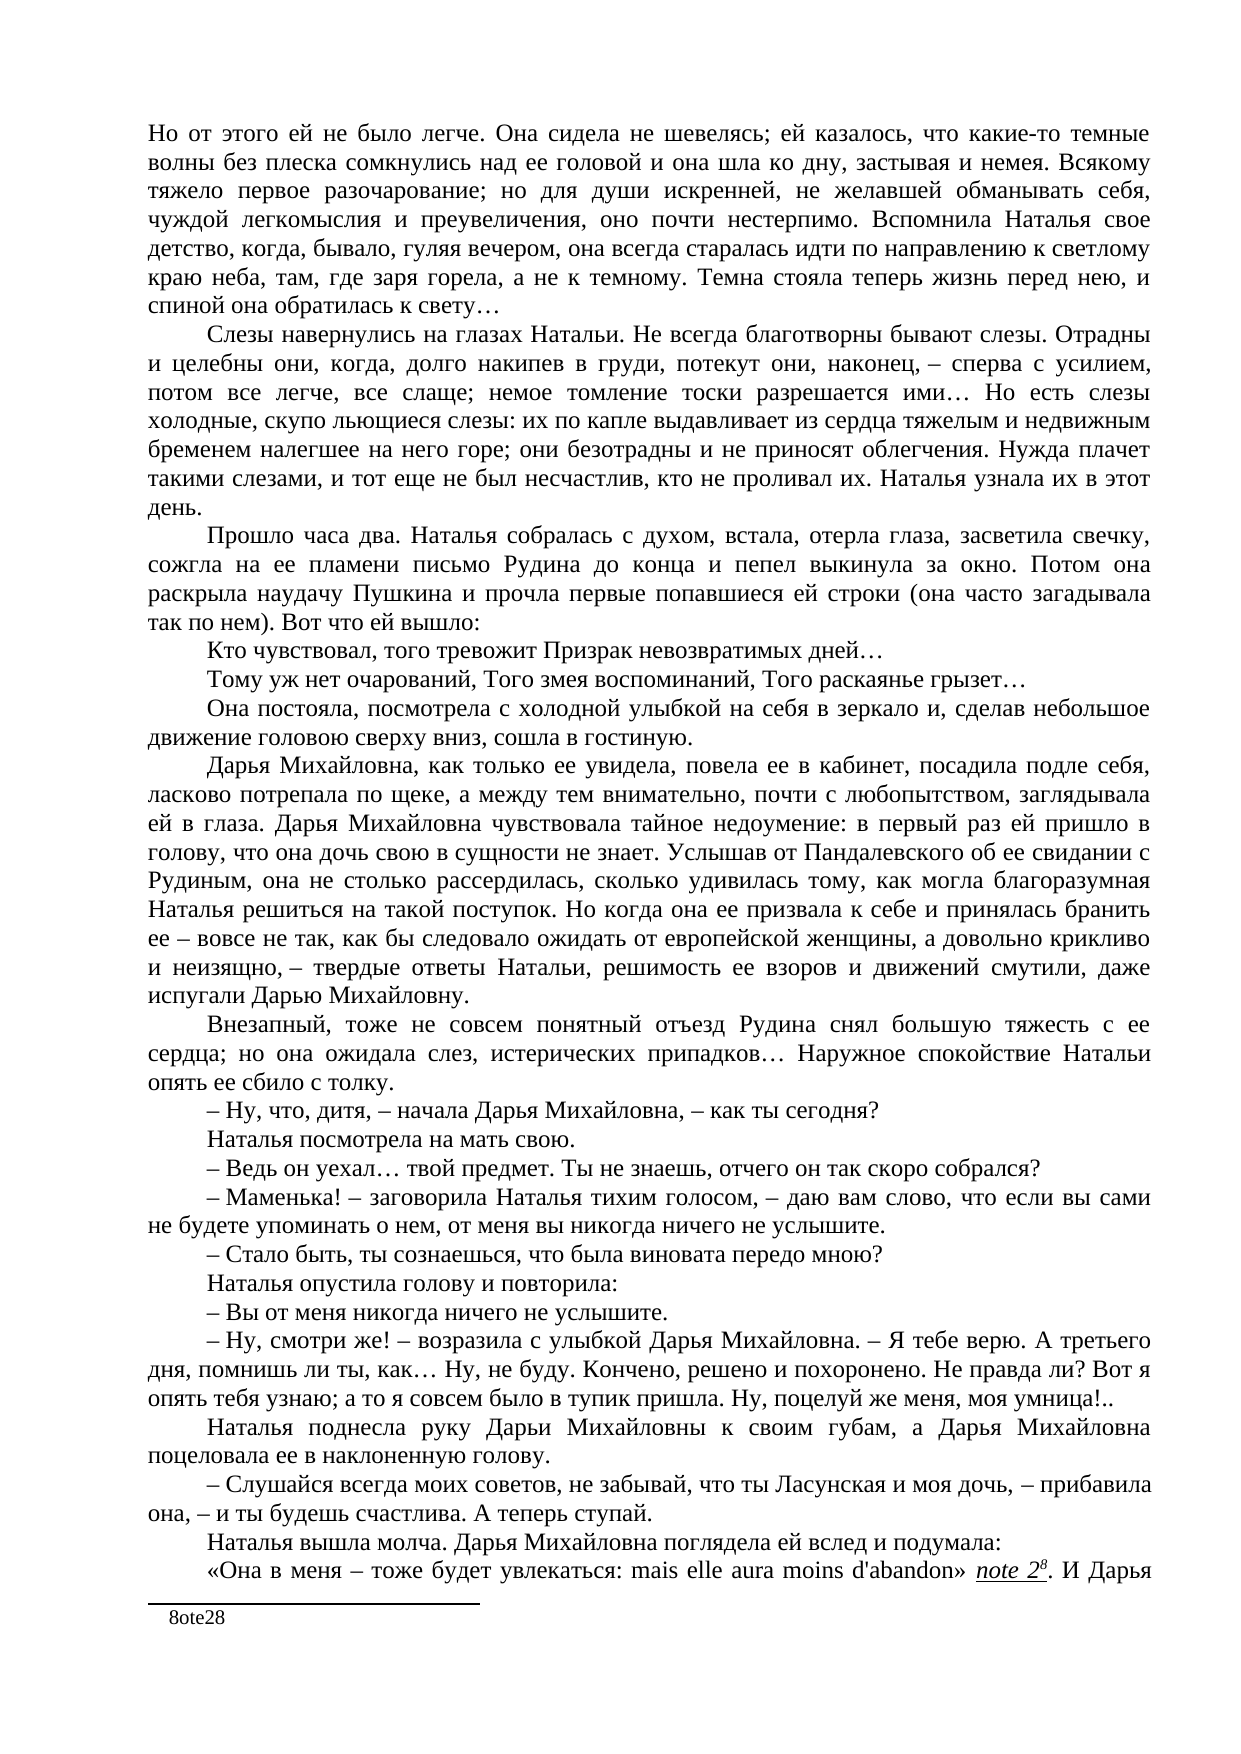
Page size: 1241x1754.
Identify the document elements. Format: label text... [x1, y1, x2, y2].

text «Она в меня – тоже будет увлекаться: mais elle aura moins d'abandon» note 2. И Дарья Михайловна погрузилась в воспоминания о прошедшем … о давно прошедшем… [148, 1556, 1152, 1584]
text Тому уж нет очарований, Того змея воспоминаний, Того раскаянье грызет… [148, 664, 1152, 693]
text – Ведь он уехал… твой предмет. Ты не знаешь, отчего он так скоро собрался? [148, 1153, 1152, 1182]
text ote28 [148, 1604, 1152, 1636]
text Но от этого ей не было легче. Она сидела не шевелясь; ей казалось, что какие-то темные волны без плеска сомкнулись над ее головой и она шла ко дну, застывая и немея. Всякому тяжело первое разочарование; но для души искренней, не желавшей обманывать себя, чуждой легкомыслия и преувеличения, оно почти нестерпимо. Вспомнила Наталья свое детство, когда, бывало, гуляя вечером, она всегда старалась идти по направлению к светлому краю неба, там, где заря горела, а не к темному. Темна стояла теперь жизнь перед нею, и спиной она обратилась к свету… [148, 118, 1152, 319]
text Наталья посмотрела на мать свою. [148, 1124, 1152, 1153]
text – Ну, что, дитя, – начала Дарья Михайловна, – как ты сегодня? [148, 1096, 1152, 1124]
text – Ну, смотри же! – возразила с улыбкой Дарья Михайловна. – Я тебе верю. А третьего дня, помнишь ли ты, как… Ну, не буду. Кончено, решено и похоронено. Не правда ли? Вот я опять тебя узнаю; а то я совсем было в тупик пришла. Ну, поцелуй же меня, моя умница!.. [148, 1326, 1152, 1412]
text Дарья Михайловна, как только ее увидела, повела ее в кабинет, посадила подле себя, ласково потрепала по щеке, а между тем внимательно, почти с любопытством, заглядывала ей в глаза. Дарья Михайловна чувствовала тайное недоумение: в первый раз ей пришло в голову, что она дочь свою в сущности не знает. Услышав от Пандалевского об ее свидании с Рудиным, она не столько рассердилась, сколько удивилась тому, как могла благоразумная Наталья решиться на такой поступок. Но когда она ее призвала к себе и принялась бранить ее – вовсе не так, как бы следовало ожидать от европейской женщины, а довольно крикливо и неизящно, – твердые ответы Натальи, решимость ее взоров и движений смутили, даже испугали Дарью Михайловну. [148, 751, 1152, 1009]
text – Вы от меня никогда ничего не услышите. [148, 1297, 1152, 1326]
text Кто чувствовал, того тревожит Призрак невозвратимых дней… [148, 636, 1152, 664]
text Внезапный, тоже не совсем понятный отъезд Рудина снял большую тяжесть с ее сердца; но она ожидала слез, истерических припадков… Наружное спокойствие Натальи опять ее сбило с толку. [148, 1009, 1152, 1096]
text Наталья поднесла руку Дарьи Михайловны к своим губам, а Дарья Михайловна поцеловала ее в наклоненную голову. [148, 1412, 1152, 1469]
text Прошло часа два. Наталья собралась с духом, встала, отерла глаза, засветила свечку, сожгла на ее пламени письмо Рудина до конца и пепел выкинула за окно. Потом она раскрыла наудачу Пушкина и прочла первые попавшиеся ей строки (она часто загадывала так по нем). Вот что ей вышло: [148, 521, 1152, 636]
text – Слушайся всегда моих советов, не забывай, что ты Ласунская и моя дочь, – прибавила она, – и ты будешь счастлива. А теперь ступай. [148, 1469, 1152, 1527]
text Она постояла, посмотрела с холодной улыбкой на себя в зеркало и, сделав небольшое движение головою сверху вниз, сошла в гостиную. [148, 693, 1152, 751]
text Наталья вышла молча. Дарья Михайловна поглядела ей вслед и подумала: [148, 1527, 1152, 1556]
text – Маменька! – заговорила Наталья тихим голосом, – даю вам слово, что если вы сами не будете упоминать о нем, от меня вы никогда ничего не услышите. [148, 1182, 1152, 1239]
text – Стало быть, ты сознаешься, что была виновата передо мною? [148, 1239, 1152, 1268]
text Слезы навернулись на глазах Натальи. Не всегда благотворны бывают слезы. Отрадны и целебны они, когда, долго накипев в груди, потекут они, наконец, – сперва с усилием, потом все легче, все слаще; немое томление тоски разрешается ими… Но есть слезы холодные, скупо льющиеся слезы: их по капле выдавливает из сердца тяжелым и недвижным бременем налегшее на него горе; они безотрадны и не приносят облегчения. Нужда плачет такими слезами, и тот еще не был несчастлив, кто не проливал их. Наталья узнала их в этот день. [148, 319, 1152, 521]
text Наталья опустила голову и повторила: [148, 1268, 1152, 1297]
